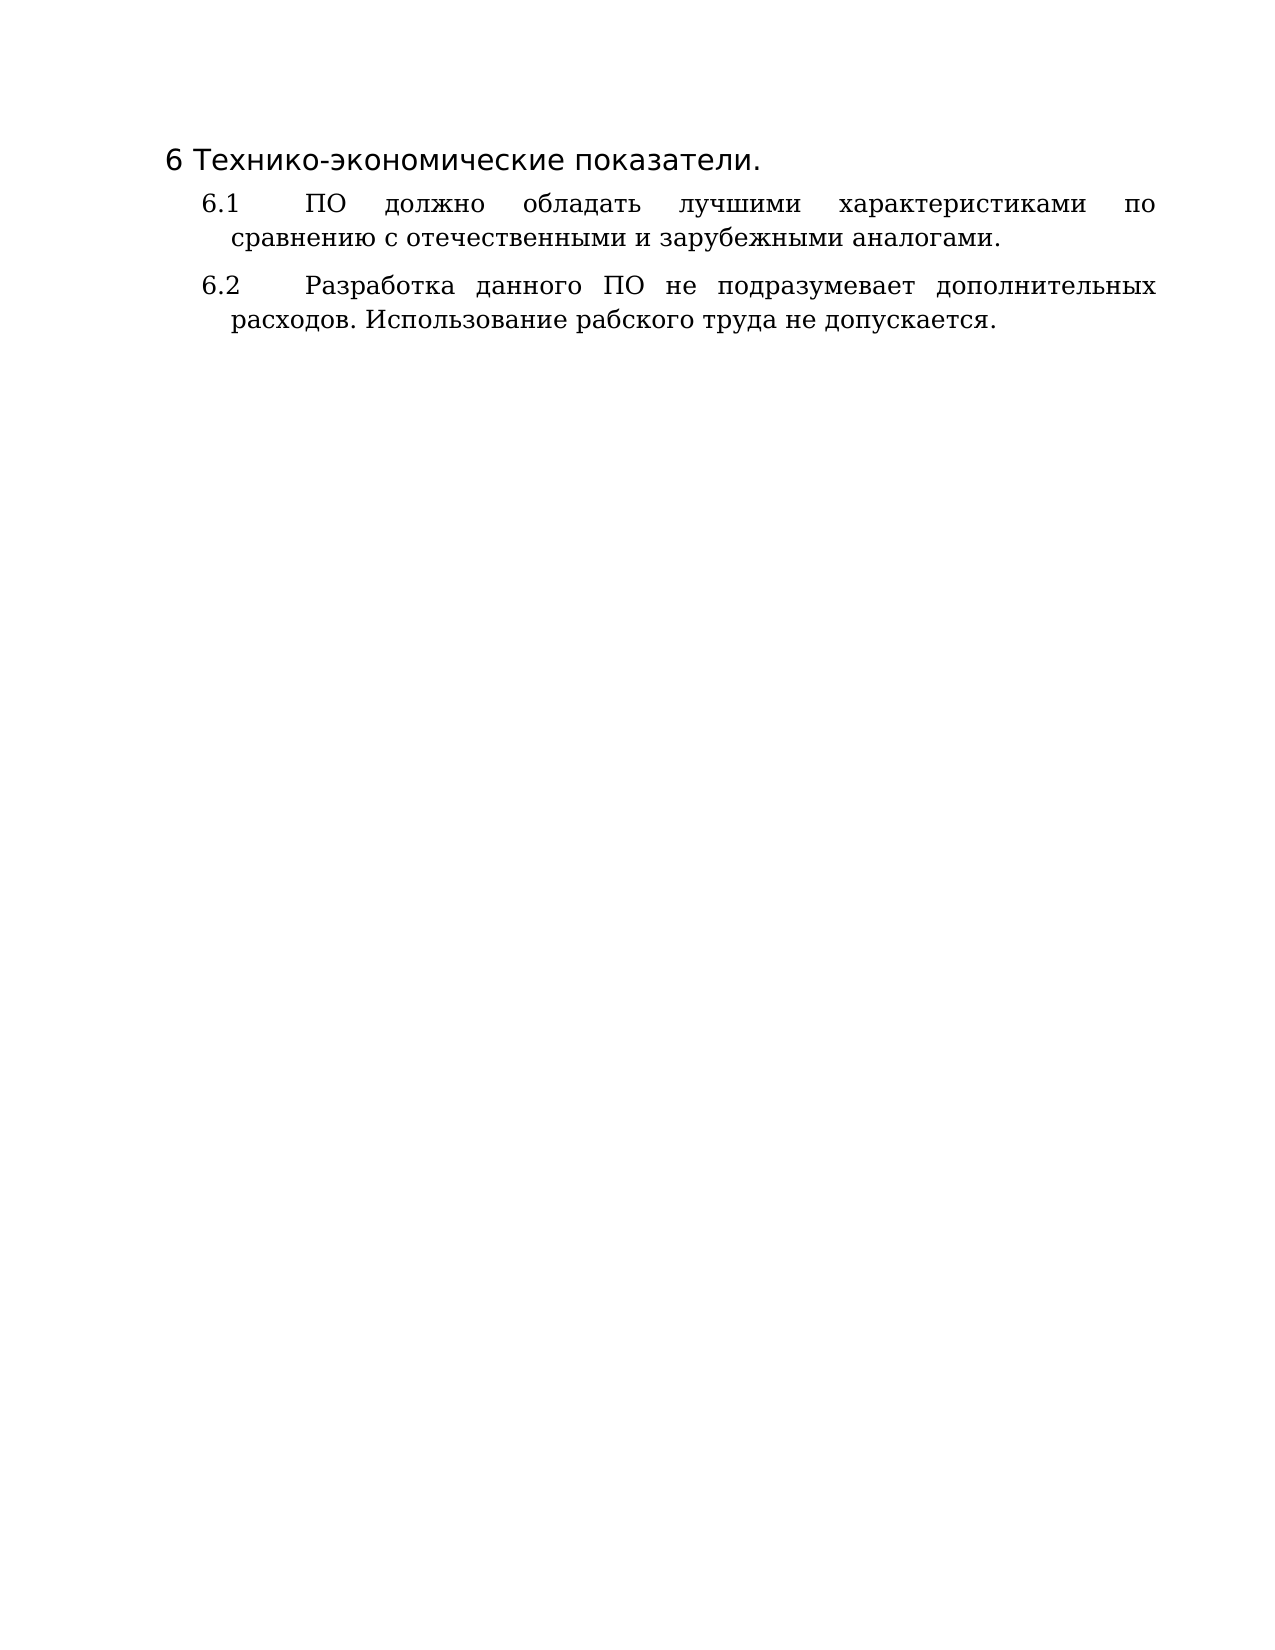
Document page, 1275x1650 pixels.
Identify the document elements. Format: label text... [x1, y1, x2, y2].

list ПО должно обладать лучшими характеристиками по сравнению с отечественными и зарубежными аналогами. [193, 189, 1157, 252]
subtitle Технико-экономические показатели. [156, 143, 1157, 177]
list Разработка данного ПО не подразумевает дополнительных расходов. Использование рабского труда не допускается. [193, 271, 1157, 334]
